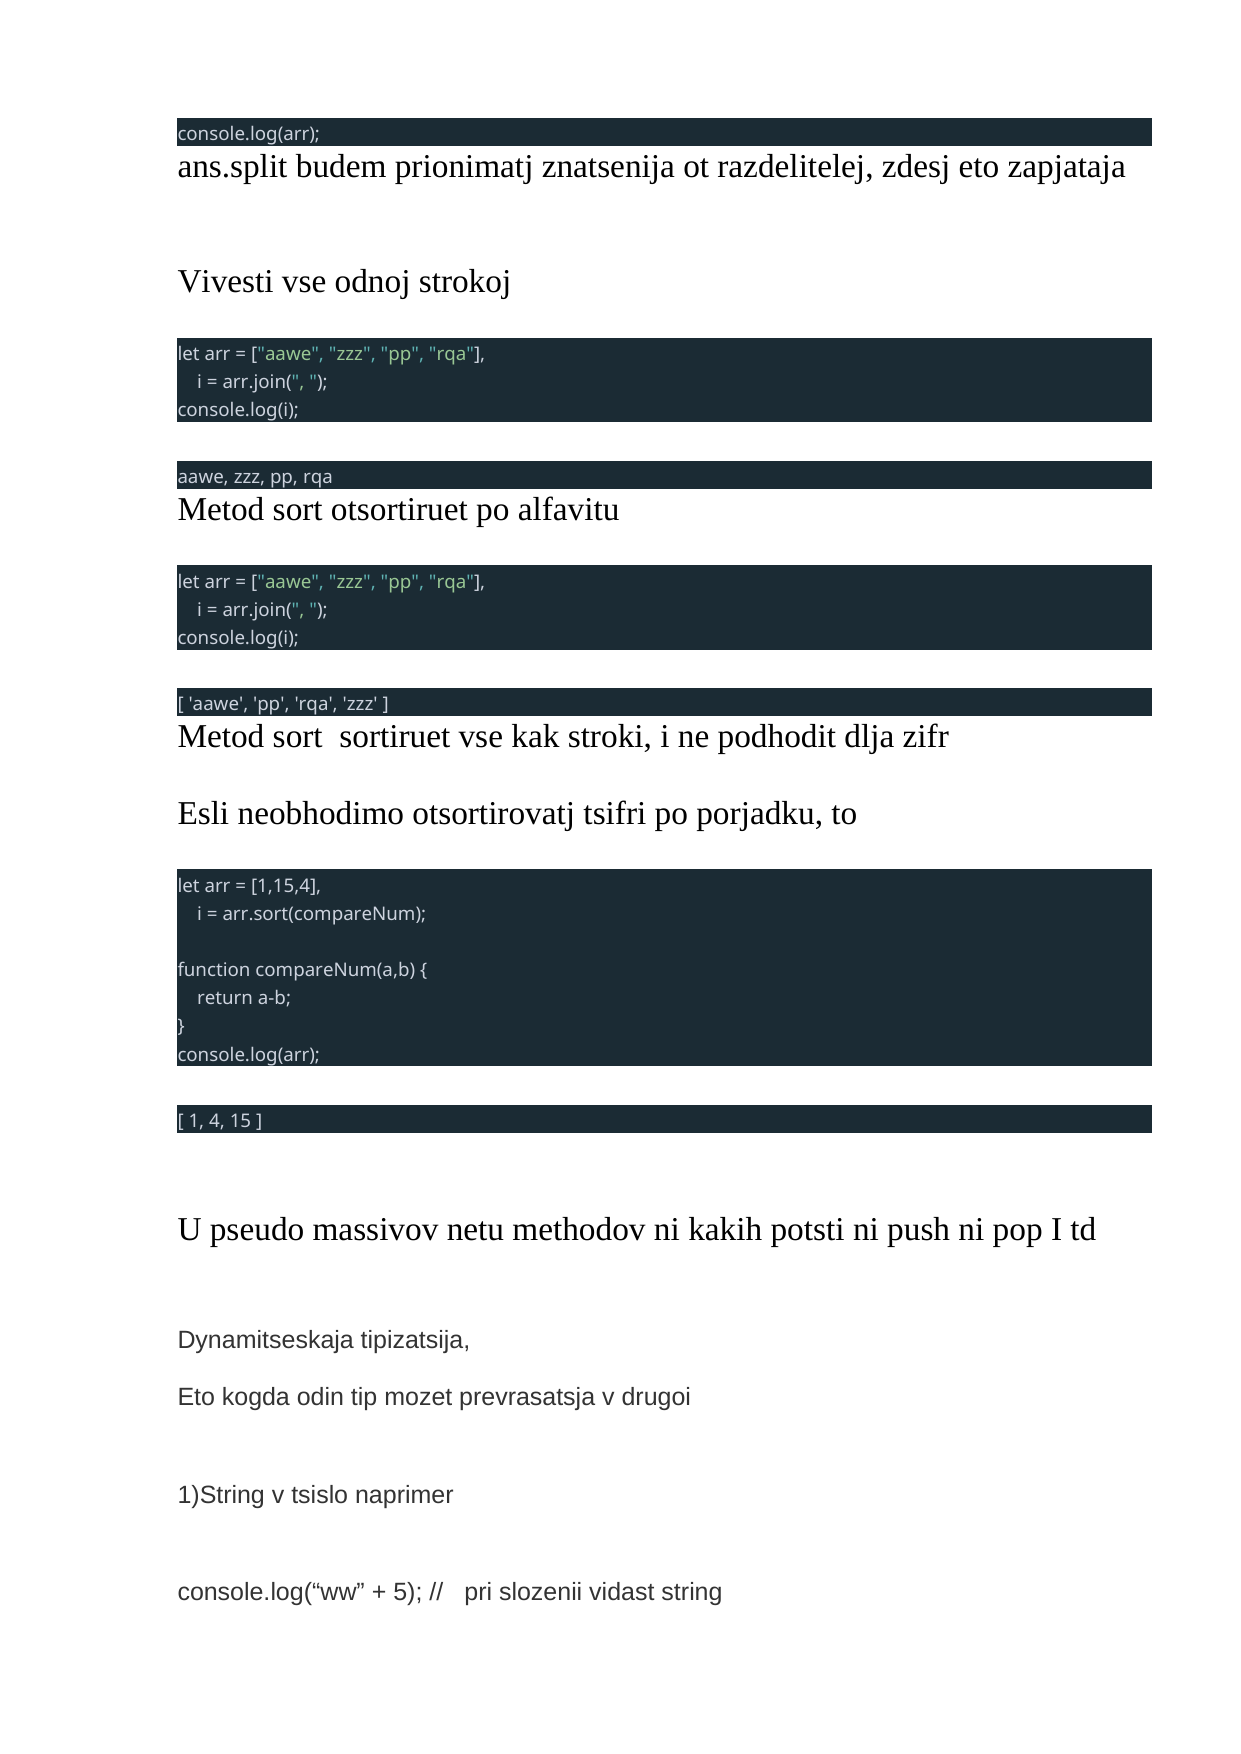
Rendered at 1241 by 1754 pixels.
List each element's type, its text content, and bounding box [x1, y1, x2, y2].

text console.log(i); [177, 394, 1152, 422]
text Metod sort otsortiruet po alfavitu [177, 489, 1152, 527]
text console.log(i); [177, 622, 1152, 650]
text console.log(arr); [177, 1038, 1152, 1066]
text Eto kogda odin tip mozet prevrasatsja v drugoi [177, 1382, 1152, 1411]
text Vivesti vse odnoj strokoj [177, 261, 1152, 299]
text [ 1, 4, 15 ] [177, 1105, 1152, 1133]
text let arr = ["aawe", "zzz", "pp", "rqa"], [177, 565, 1152, 593]
text i = arr.join(", "); [177, 593, 1152, 622]
text U pseudo massivov netu methodov ni kakih potsti ni push ni pop I td [177, 1209, 1152, 1248]
text function compareNum(a,b) { [177, 954, 1152, 982]
text return a-b; [177, 982, 1152, 1010]
text ans.split budem prionimatj znatsenija ot razdelitelej, zdesj eto zapjataja [177, 146, 1152, 184]
text let arr = [1,15,4], [177, 869, 1152, 898]
text Esli neobhodimo otsortirovatj tsifri po porjadku, to [177, 793, 1152, 831]
text i = arr.join(", "); [177, 366, 1152, 394]
text i = arr.sort(compareNum); [177, 898, 1152, 926]
text 1)String v tsislo naprimer [177, 1479, 1152, 1508]
text let arr = ["aawe", "zzz", "pp", "rqa"], [177, 338, 1152, 366]
text Metod sort sortiruet vse kak stroki, i ne podhodit dlja zifr [177, 716, 1152, 754]
text console.log(“ww” + 5); // pri slozenii vidast string [177, 1577, 1152, 1606]
text } [177, 1010, 1152, 1038]
text aawe, zzz, pp, rqa [177, 461, 1152, 489]
text console.log(arr); [177, 118, 1152, 146]
text [ 'aawe', 'pp', 'rqa', 'zzz' ] [177, 688, 1152, 716]
text Dynamitseskaja tipizatsija, [177, 1324, 1152, 1353]
